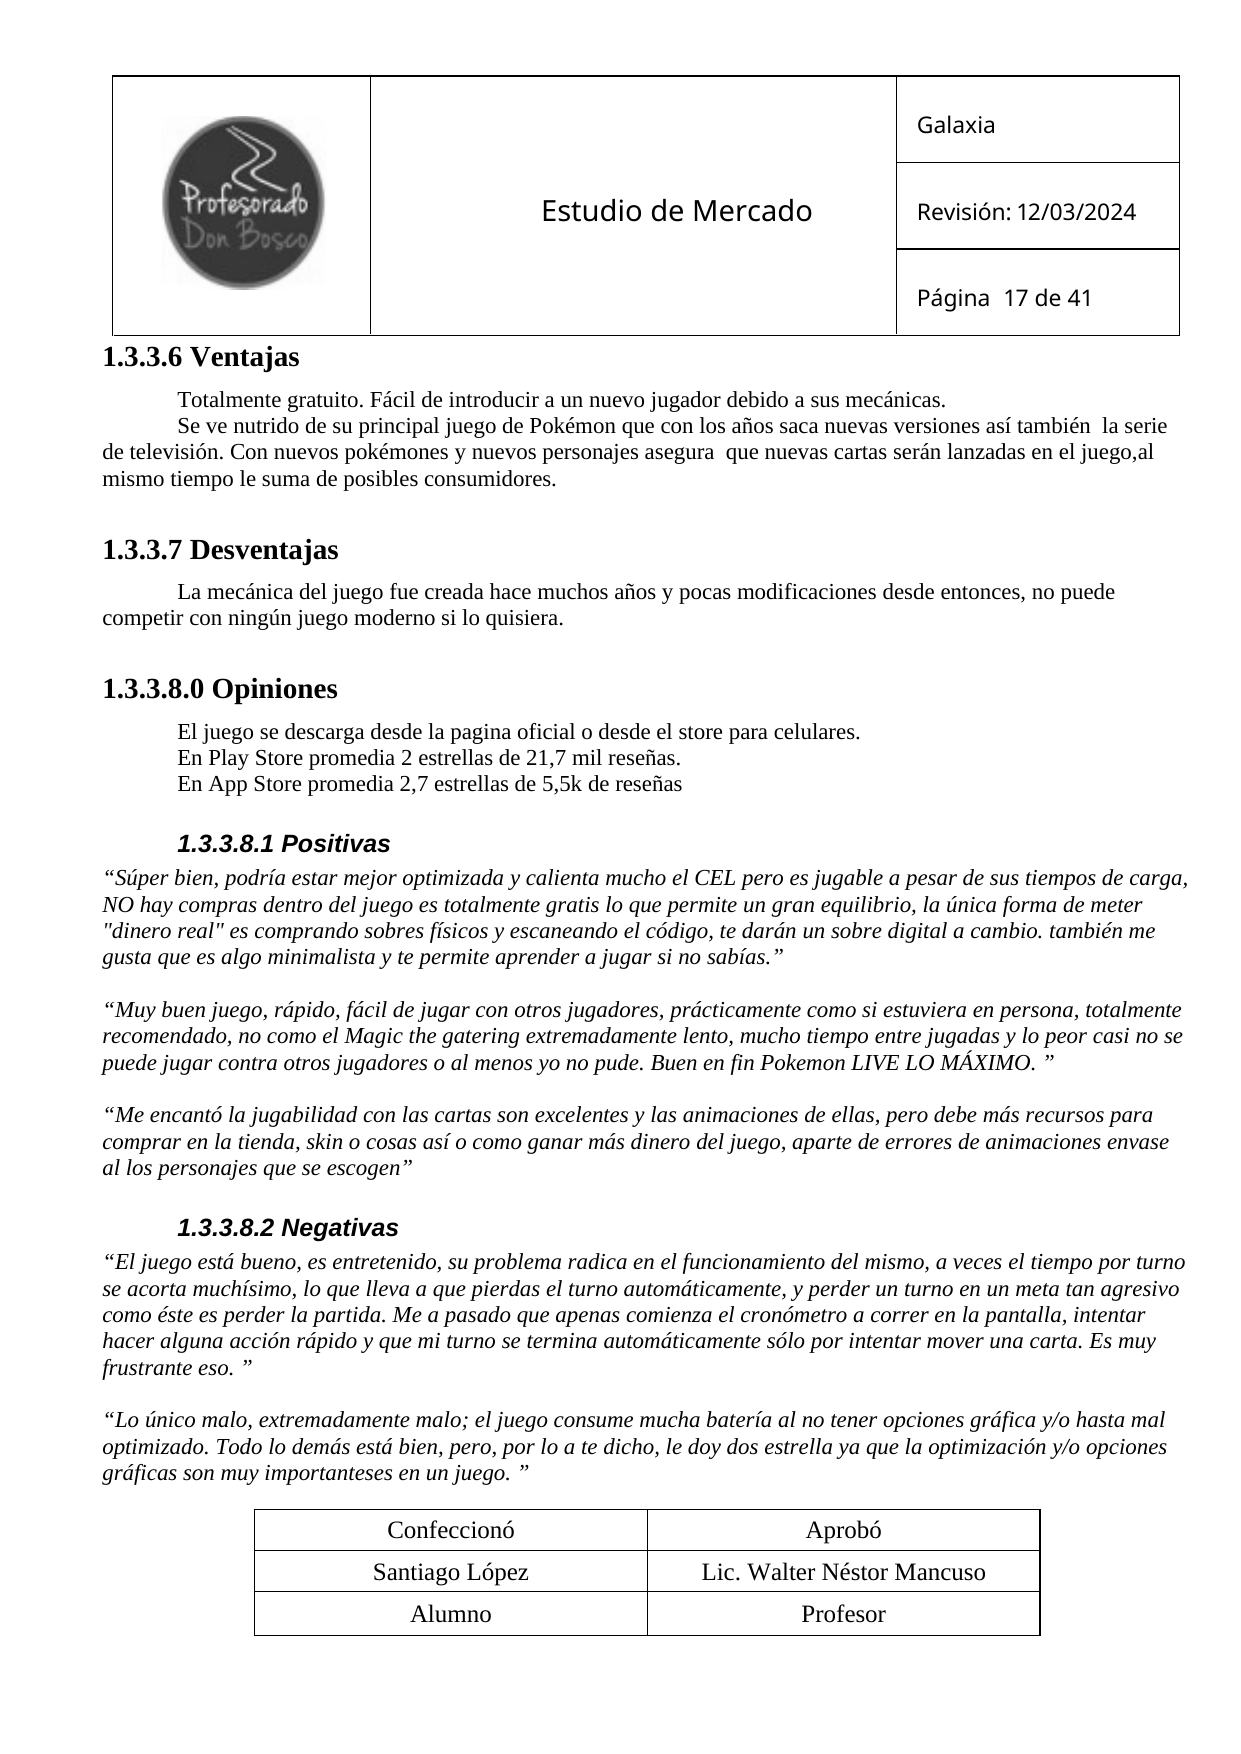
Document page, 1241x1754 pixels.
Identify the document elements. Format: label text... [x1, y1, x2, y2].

text En App Store promedia 2,7 estrellas de 5,5k de reseñas [102, 770, 1192, 797]
text El juego se descarga desde la pagina oficial o desde el store para celulares. [102, 718, 1192, 744]
text “Lo único malo, extremadamente malo; el juego consume mucha batería al no tener opciones gráfica y/o hasta mal optimizado. Todo lo demás está bien, pero, por lo a te dicho, le doy dos estrella ya que la optimización y/o opciones gráficas son muy importanteses en un juego. ” [102, 1406, 1192, 1485]
text Se ve nutrido de su principal juego de Pokémon que con los años saca nuevas versiones así también la serie de televisión. Con nuevos pokémones y nuevos personajes asegura que nuevas cartas serán lanzadas en el juego,al mismo tiempo le suma de posibles consumidores. [102, 412, 1192, 491]
text En Play Store promedia 2 estrellas de 21,7 mil reseñas. [102, 744, 1192, 770]
text “Súper bien, podría estar mejor optimizada y calienta mucho el CEL pero es jugable a pesar de sus tiempos de carga, NO hay compras dentro del juego es totalmente gratis lo que permite un gran equilibrio, la única forma de meter "dinero real" es comprando sobres físicos y escaneando el código, te darán un sobre digital a cambio. también me gusta que es algo minimalista y te permite aprender a jugar si no sabías.” [102, 864, 1192, 970]
text “El juego está bueno, es entretenido, su problema radica en el funcionamiento del mismo, a veces el tiempo por turno se acorta muchísimo, lo que lleva a que pierdas el turno automáticamente, y perder un turno en un meta tan agresivo como éste es perder la partida. Me a pasado que apenas comienza el cronómetro a correr en la pantalla, intentar hacer alguna acción rápido y que mi turno se termina automáticamente sólo por intentar mover una carta. Es muy frustrante eso. ” [102, 1248, 1192, 1380]
text “Muy buen juego, rápido, fácil de jugar con otros jugadores, prácticamente como si estuviera en persona, totalmente recomendado, no como el Magic the gatering extremadamente lento, mucho tiempo entre jugadas y lo peor casi no se puede jugar contra otros jugadores o al menos yo no pude. Buen en fin Pokemon LIVE LO MÁXIMO. ” [102, 996, 1192, 1075]
subtitle 1.3.3.7 Desventajas [102, 532, 1192, 566]
subtitle 1.3.3.8.2 Negativas [102, 1213, 1192, 1242]
subtitle 1.3.3.8.0 Opiniones [102, 672, 1192, 705]
subtitle 1.3.3.6 Ventajas [102, 339, 1192, 373]
text “Me encantó la jugabilidad con las cartas son excelentes y las animaciones de ellas, pero debe más recursos para comprar en la tienda, skin o cosas así o como ganar más dinero del juego, aparte de errores de animaciones envase al los personajes que se escogen” [102, 1102, 1192, 1181]
text Totalmente gratuito. Fácil de introducir a un nuevo jugador debido a sus mecánicas. [102, 386, 1192, 412]
subtitle 1.3.3.8.1 Positivas [102, 829, 1192, 858]
text La mecánica del juego fue creada hace muchos años y pocas modificaciones desde entonces, no puede competir con ningún juego moderno si lo quisiera. [102, 578, 1192, 631]
